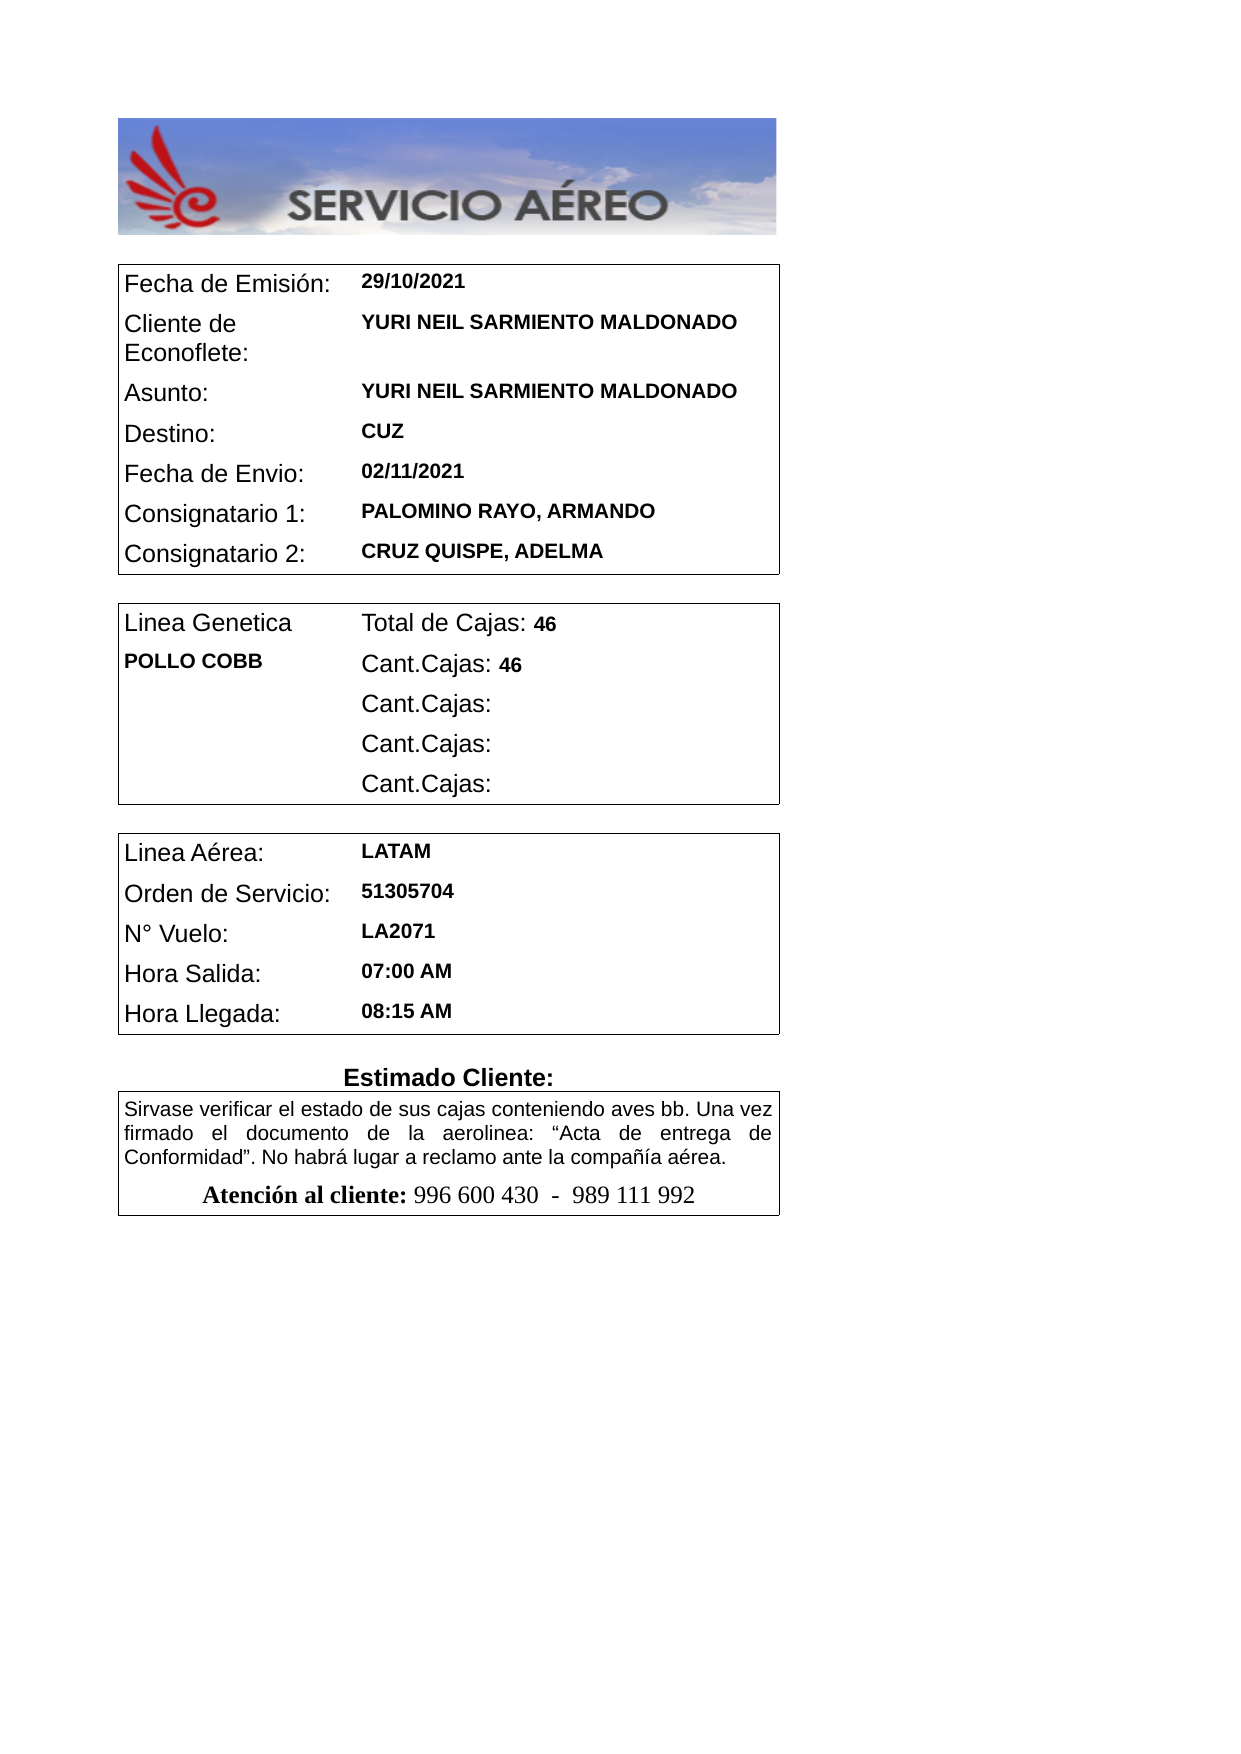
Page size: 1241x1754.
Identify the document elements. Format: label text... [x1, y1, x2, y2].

table_cell LA2071 [356, 913, 779, 953]
table_cell N° Vuelo: [119, 913, 356, 953]
table_cell Hora Llegada: [119, 994, 356, 1034]
table_cell Consignatario 2: [119, 534, 356, 574]
table_cell Cant.Cajas: [356, 723, 779, 763]
table_cell 02/11/2021 [356, 453, 779, 493]
table_cell Estimado Cliente: [118, 1035, 779, 1091]
table_cell POLLO COBB [119, 643, 356, 683]
table_cell 07:00 AM [356, 953, 779, 993]
table_cell [356, 575, 779, 603]
table_cell Fecha de Envio: [119, 453, 356, 493]
table_header Fecha de Emisión: [119, 265, 356, 304]
table_cell PALOMINO RAYO, ARMANDO [356, 493, 779, 533]
table_cell [118, 805, 356, 833]
table_cell LATAM [356, 834, 779, 873]
table_cell Total de Cajas: 46 [356, 604, 779, 643]
table_cell Cant.Cajas: 46 [356, 643, 779, 683]
table_cell Destino: [119, 413, 356, 453]
table_cell Cliente de Econoflete: [119, 304, 356, 373]
table_cell [356, 805, 779, 833]
table_cell [119, 683, 356, 723]
table_cell YURI NEIL SARMIENTO MALDONADO [356, 304, 779, 373]
table_cell Consignatario 1: [119, 493, 356, 533]
table_cell YURI NEIL SARMIENTO MALDONADO [356, 373, 779, 413]
table_cell CUZ [356, 413, 779, 453]
table_cell 51305704 [356, 873, 779, 913]
table_cell Linea Genetica [119, 604, 356, 643]
table_cell [118, 575, 356, 603]
table_cell Sirvase verificar el estado de sus cajas conteniendo aves bb. Una vez firmado el documento de la aerolinea: “Acta de entrega de Conformidad”. No habrá lugar a reclamo ante la compañía aérea. [119, 1092, 779, 1175]
table_cell Orden de Servicio: [119, 873, 356, 913]
table_cell Linea Aérea: [119, 834, 356, 873]
table_cell Atención al cliente: 996 600 430 - 989 111 992 [119, 1175, 779, 1215]
table_cell Hora Salida: [119, 953, 356, 993]
table_cell Cant.Cajas: [356, 683, 779, 723]
table_cell CRUZ QUISPE, ADELMA [356, 534, 779, 574]
picture [118, 118, 777, 235]
table_cell [119, 764, 356, 804]
table_cell 08:15 AM [356, 994, 779, 1034]
table_header 29/10/2021 [356, 265, 779, 304]
table_cell Asunto: [119, 373, 356, 413]
table_cell Cant.Cajas: [356, 764, 779, 804]
table_cell [119, 723, 356, 763]
